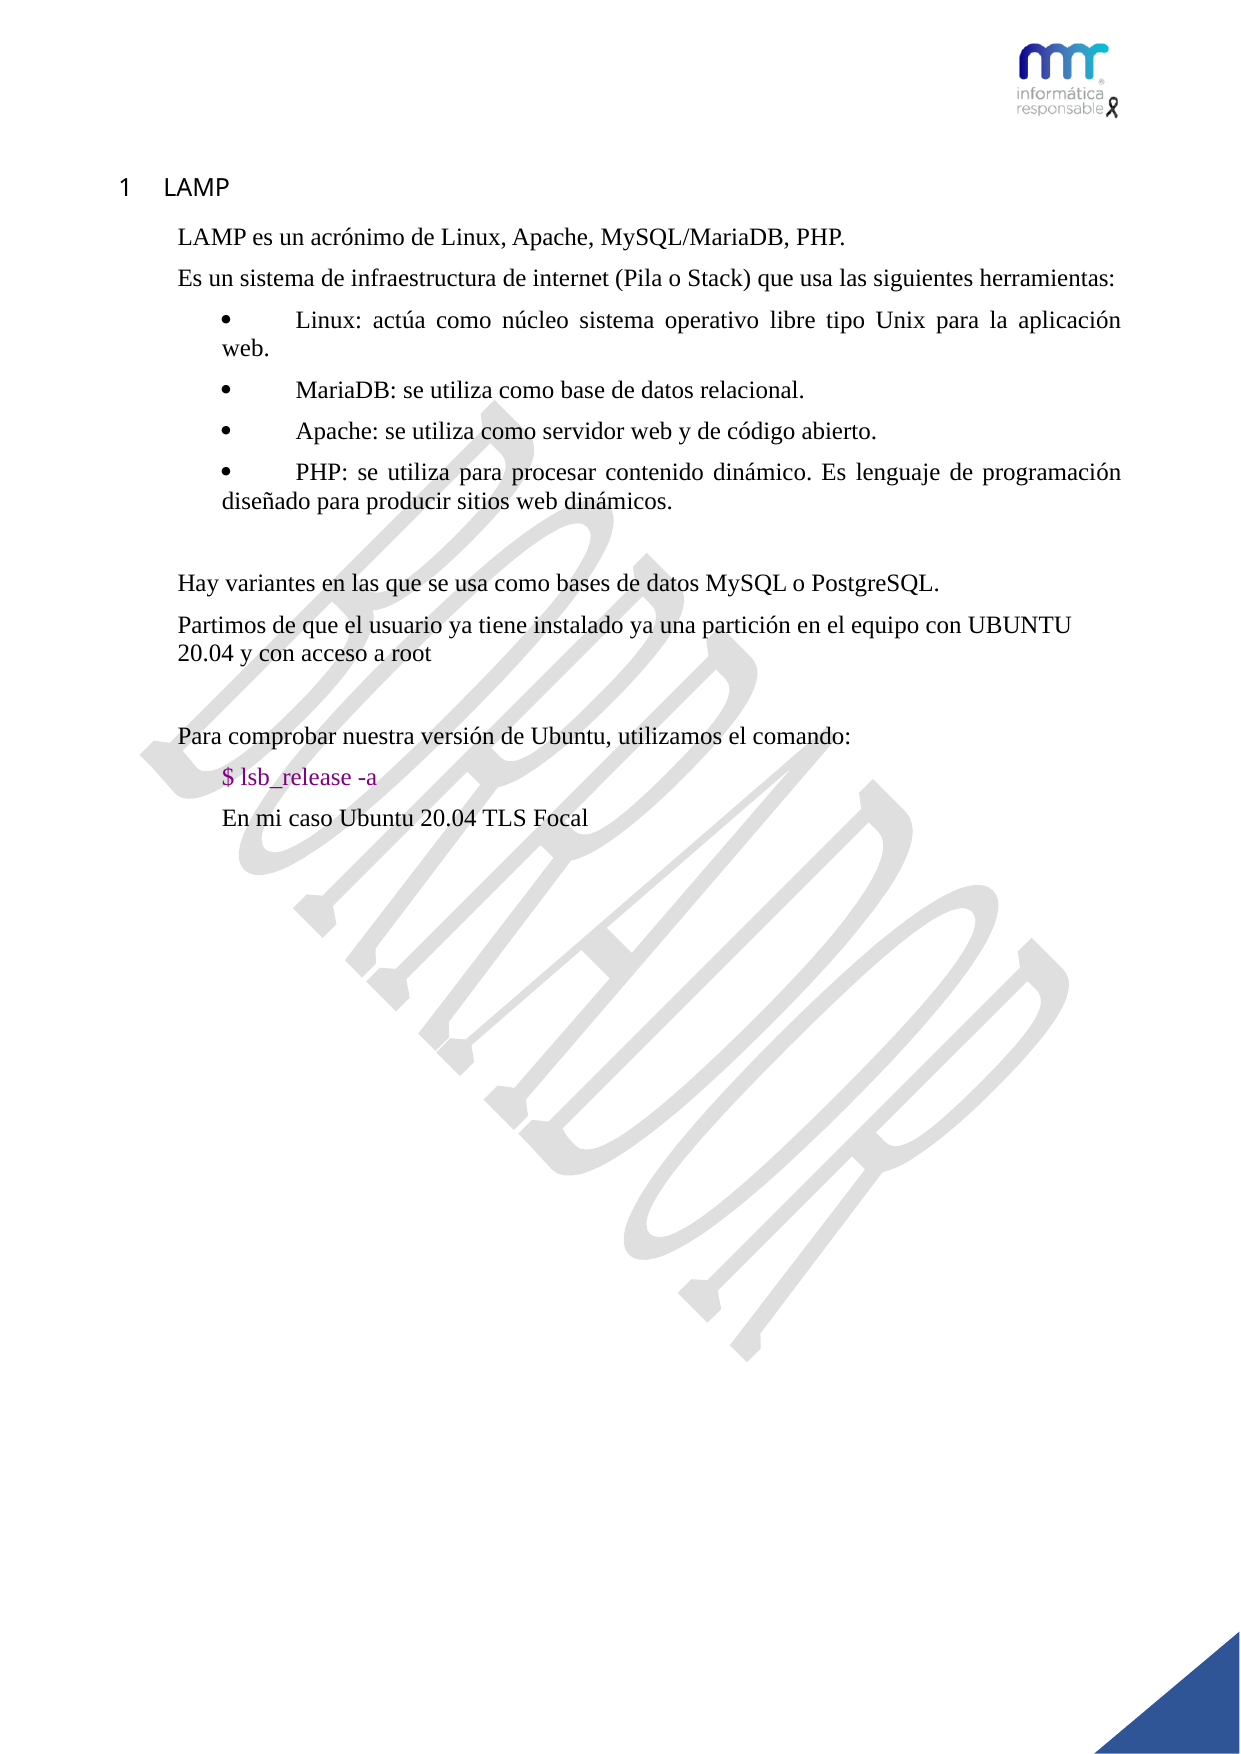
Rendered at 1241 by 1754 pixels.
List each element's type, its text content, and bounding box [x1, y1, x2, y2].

text $ lsb_release -a [287, 762, 397, 791]
text Hay variantes en las que se usa como bases de datos MySQL o PostgreSQL. [407, 568, 479, 597]
text Para comprobar nuestra versión de Ubuntu, utilizamos el comando: [185, 721, 279, 750]
list Apache: se utiliza como servidor web y de código abierto. [512, 416, 1122, 445]
text En mi caso Ubuntu 20.04 TLS Focal [566, 803, 634, 832]
text Hay variantes en las que se usa como bases de datos MySQL o PostgreSQL. [473, 568, 576, 597]
text Es un sistema de infraestructura de internet (Pila o Stack) que usa las siguientes herramientas: [177, 263, 1122, 292]
list PHP: se utiliza para procesar contenido dinámico. Es lenguaje de programación diseñado para producir sitios web dinámicos. [222, 457, 454, 515]
text Para comprobar nuestra versión de Ubuntu, utilizamos el comando: [492, 721, 570, 750]
text Partimos de que el usuario ya tiene instalado ya una partición en el equipo con UBUNTU 20.04 y con acceso a root [352, 610, 433, 667]
text En mi caso Ubuntu 20.04 TLS Focal [719, 803, 760, 832]
text Partimos de que el usuario ya tiene instalado ya una partición en el equipo con UBUNTU 20.04 y con acceso a root [400, 610, 544, 667]
text $ lsb_release -a [222, 762, 289, 791]
text Para comprobar nuestra versión de Ubuntu, utilizamos el comando: [562, 721, 642, 750]
text Hay variantes en las que se usa como bases de datos MySQL o PostgreSQL. [357, 568, 419, 592]
text Hay variantes en las que se usa como bases de datos MySQL o PostgreSQL. [663, 568, 1122, 597]
text LAMP es un acrónimo de Linux, Apache, MySQL/MariaDB, PHP. [177, 222, 1122, 251]
text En mi caso Ubuntu 20.04 TLS Focal [757, 803, 861, 832]
text Para comprobar nuestra versión de Ubuntu, utilizamos el comando: [435, 721, 496, 750]
text Partimos de que el usuario ya tiene instalado ya una partición en el equipo con UBUNTU 20.04 y con acceso a root [647, 610, 1122, 667]
text Para comprobar nuestra versión de Ubuntu, utilizamos el comando: [712, 721, 1122, 750]
text Partimos de que el usuario ya tiene instalado ya una partición en el equipo con UBUNTU 20.04 y con acceso a root [517, 610, 607, 667]
text $ lsb_release -a [449, 773, 479, 791]
text En mi caso Ubuntu 20.04 TLS Focal [408, 803, 465, 832]
subtitle Lamp [118, 169, 1122, 203]
text $ lsb_release -a [596, 762, 676, 791]
text Partimos de que el usuario ya tiene instalado ya una partición en el equipo con UBUNTU 20.04 y con acceso a root [268, 610, 349, 667]
text Para comprobar nuestra versión de Ubuntu, utilizamos el comando: [637, 721, 713, 750]
text Partimos de que el usuario ya tiene instalado ya una partición en el equipo con UBUNTU 20.04 y con acceso a root [177, 610, 301, 667]
text $ lsb_release -a [672, 762, 785, 791]
list Linux: actúa como núcleo sistema operativo libre tipo Unix para la aplicación web. [222, 305, 1122, 362]
text Para comprobar nuestra versión de Ubuntu, utilizamos el comando: [274, 721, 324, 750]
text Hay variantes en las que se usa como bases de datos MySQL o PostgreSQL. [576, 568, 634, 597]
text Partimos de que el usuario ya tiene instalado ya una partición en el equipo con UBUNTU 20.04 y con acceso a root [573, 610, 655, 667]
list Apache: se utiliza como servidor web y de código abierto. [222, 416, 482, 445]
list PHP: se utiliza para procesar contenido dinámico. Es lenguaje de programación diseñado para producir sitios web dinámicos. [420, 457, 505, 515]
list MariaDB: se utiliza como base de datos relacional. [222, 375, 1122, 403]
text En mi caso Ubuntu 20.04 TLS Focal [898, 803, 1122, 832]
text $ lsb_release -a [792, 762, 1122, 791]
text En mi caso Ubuntu 20.04 TLS Focal [465, 803, 560, 832]
text En mi caso Ubuntu 20.04 TLS Focal [222, 803, 259, 832]
text $ lsb_release -a [496, 762, 601, 791]
text En mi caso Ubuntu 20.04 TLS Focal [343, 803, 414, 832]
text $ lsb_release -a [391, 762, 455, 791]
text En mi caso Ubuntu 20.04 TLS Focal [624, 803, 737, 832]
text Hay variantes en las que se usa como bases de datos MySQL o PostgreSQL. [177, 568, 343, 597]
text Para comprobar nuestra versión de Ubuntu, utilizamos el comando: [321, 721, 439, 750]
list PHP: se utiliza para procesar contenido dinámico. Es lenguaje de programación diseñado para producir sitios web dinámicos. [498, 457, 1122, 515]
text En mi caso Ubuntu 20.04 TLS Focal [263, 803, 352, 832]
